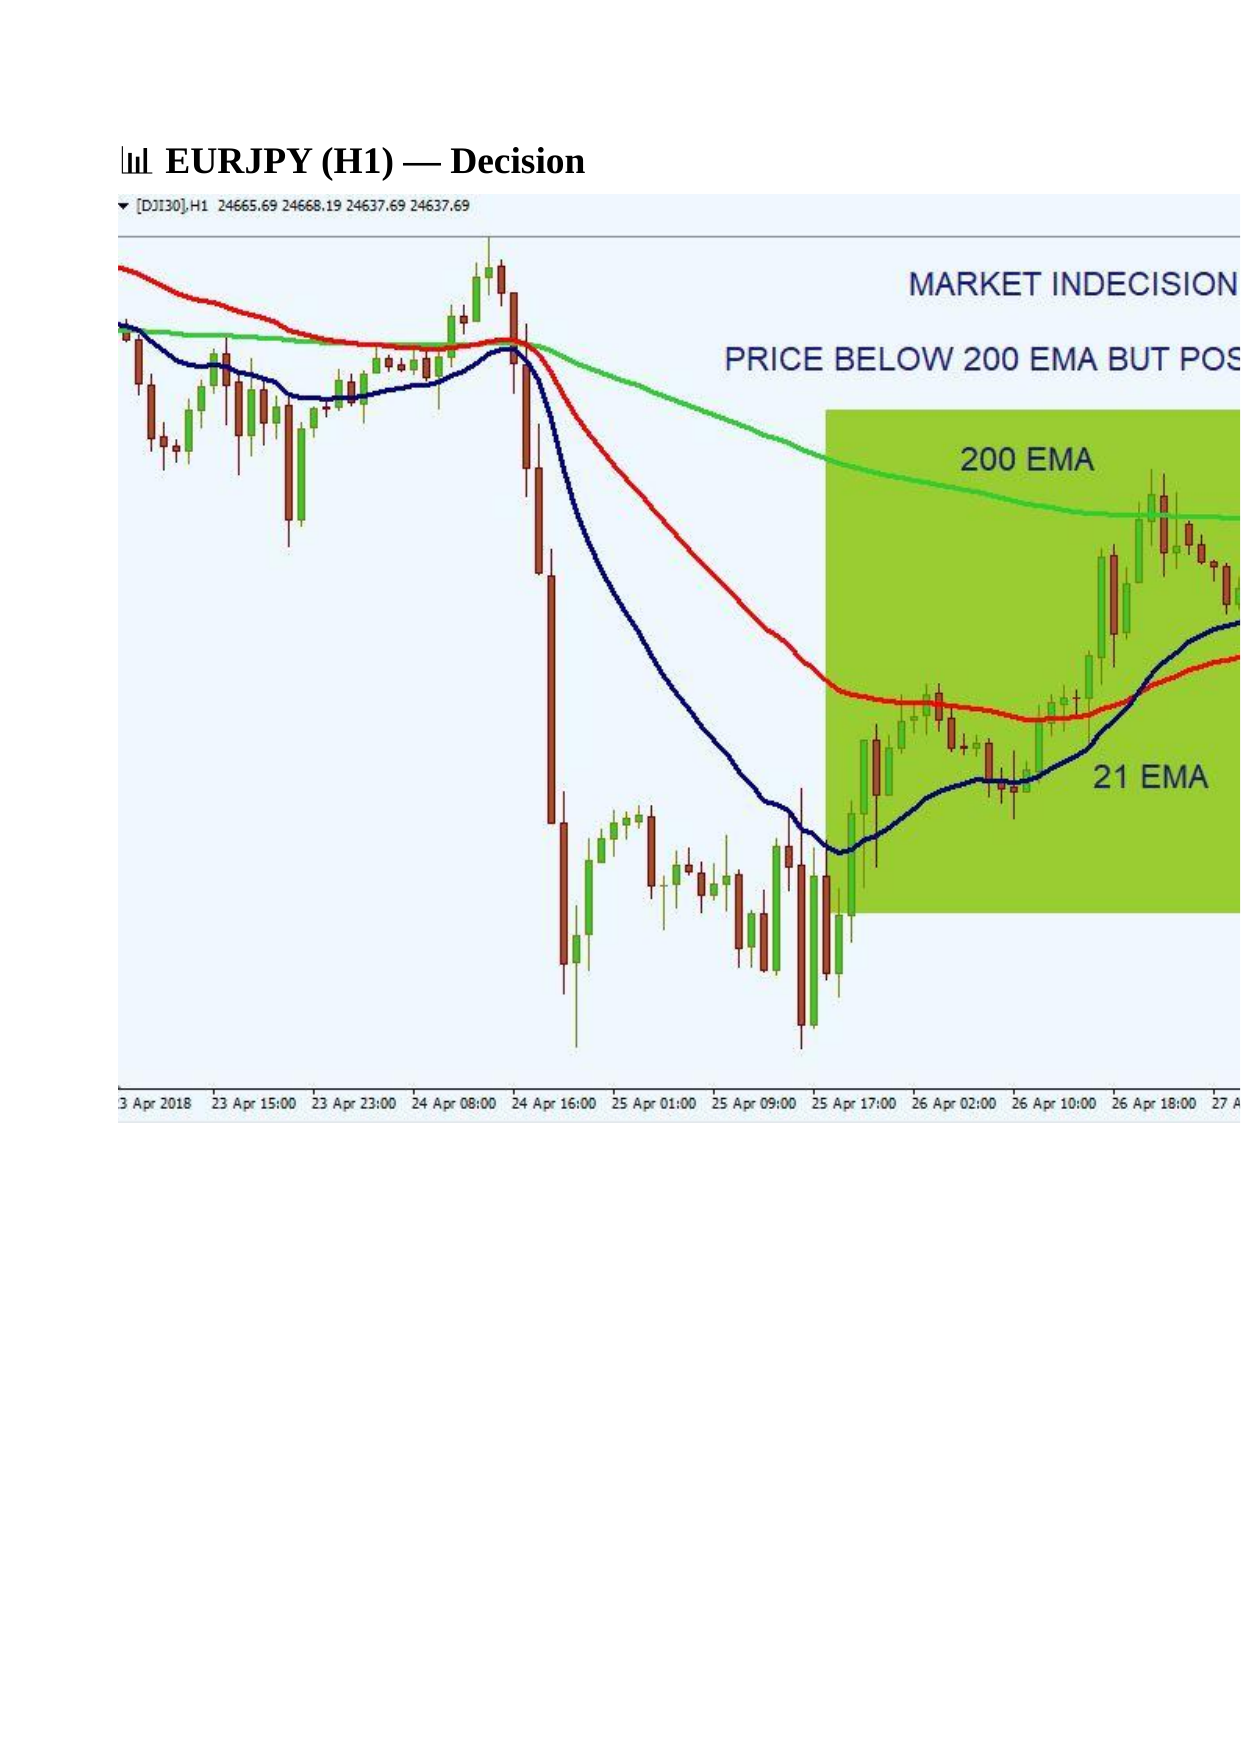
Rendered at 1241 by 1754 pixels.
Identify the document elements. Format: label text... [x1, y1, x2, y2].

subtitle 📊 EURJPY (H1) — Decision [118, 139, 1122, 182]
picture [118, 194, 1241, 1123]
